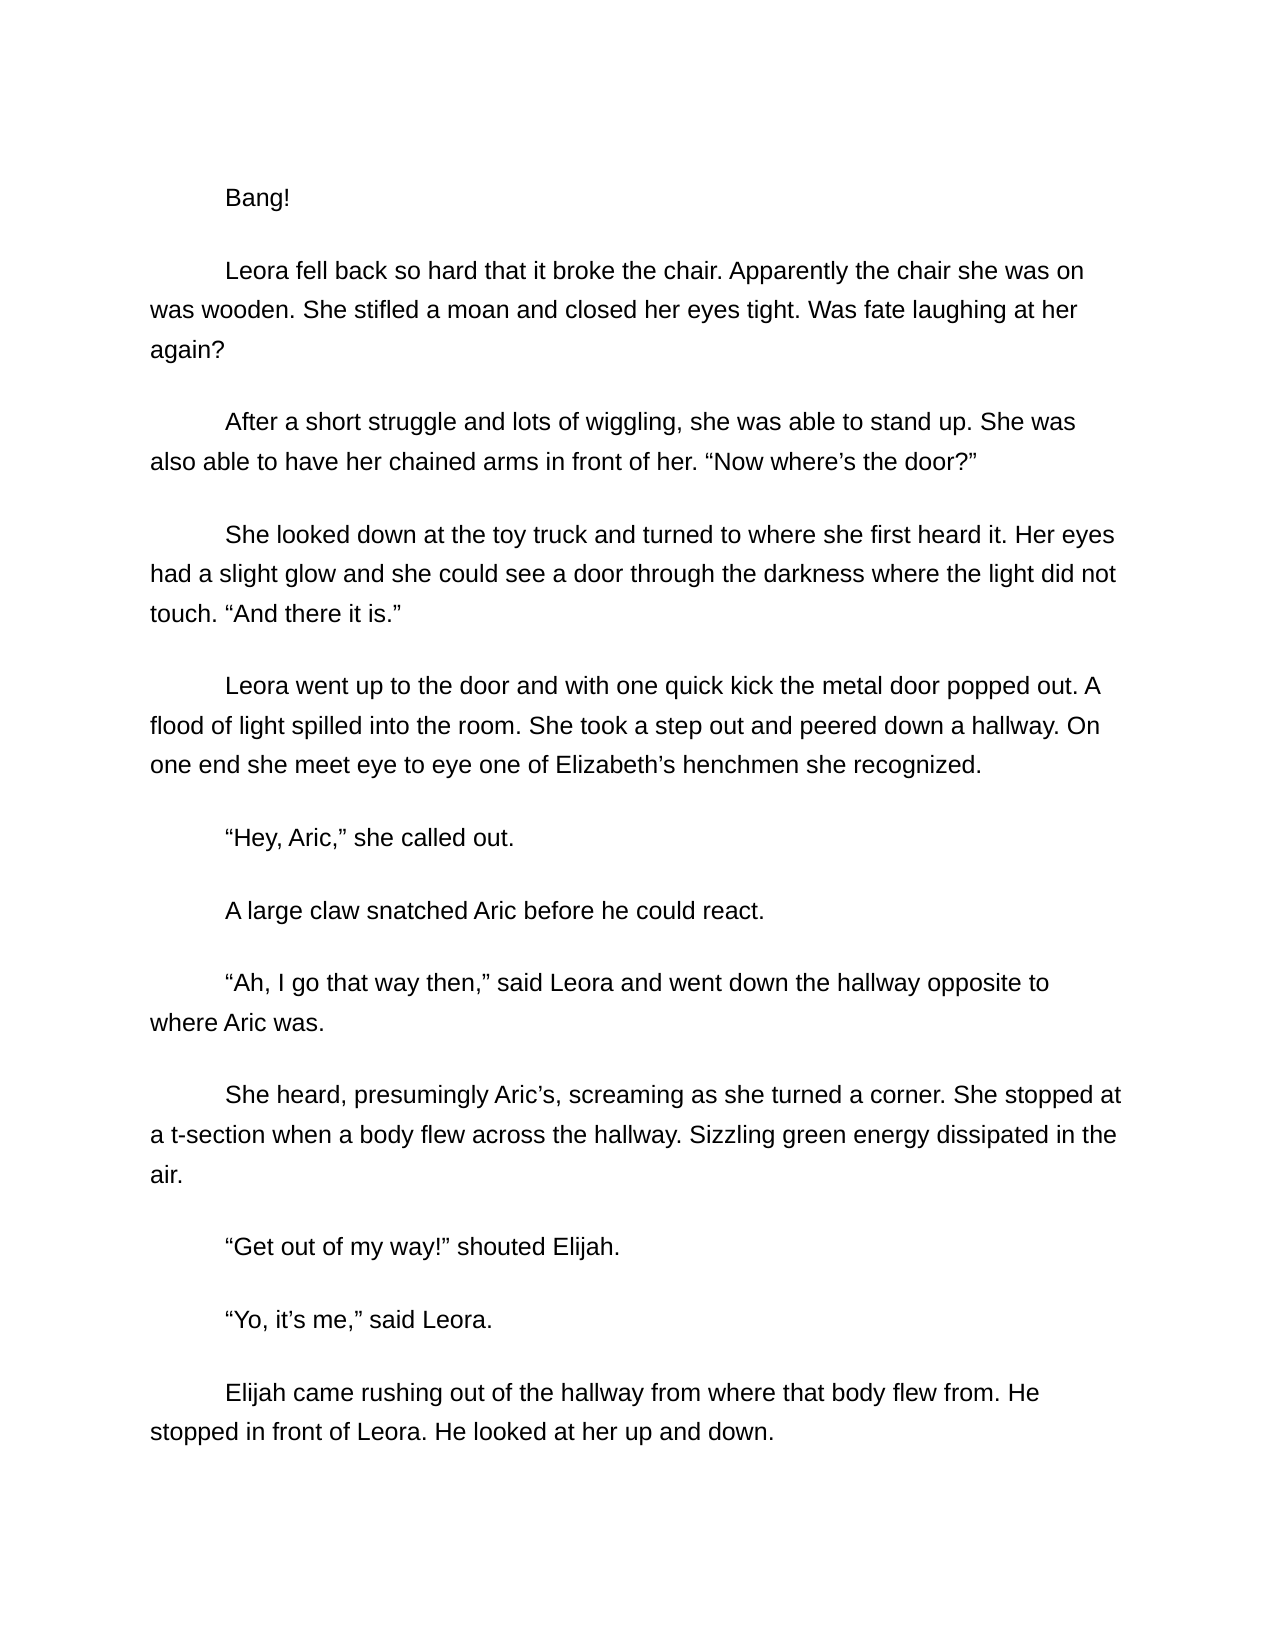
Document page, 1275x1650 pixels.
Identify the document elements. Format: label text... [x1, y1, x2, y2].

text After a short struggle and lots of wiggling, she was able to stand up. She was also able to have her chained arms in front of her. “Now where’s the door?” [150, 407, 1125, 476]
text “Hey, Aric,” she called out. [150, 823, 1125, 852]
text Bang! [150, 183, 1125, 212]
text “Ah, I go that way then,” said Leora and went down the hallway opposite to where Aric was. [150, 968, 1125, 1037]
text Elijah came rushing out of the hallway from where that body flew from. He stopped in front of Leora. He looked at her up and down. [150, 1377, 1125, 1446]
text Leora fell back so hard that it broke the chair. Apparently the chair she was on was wooden. She stifled a moan and closed her eyes tight. Was fate laughing at her again? [150, 256, 1125, 363]
text “Get out of my way!” shouted Elijah. [150, 1232, 1125, 1261]
text A large claw snatched Aric before he could react. [150, 896, 1125, 924]
text She heard, presumingly Aric’s, screaming as she turned a corner. She stopped at a t-section when a body flew across the hallway. Sizzling green energy dissipated in the air. [150, 1081, 1125, 1188]
text Leora went up to the door and with one quick kick the metal door popped out. A flood of light spilled into the room. She took a step out and peered down a hallway. On one end she meet eye to eye one of Elizabeth’s henchmen she recognized. [150, 671, 1125, 779]
text “Yo, it’s me,” said Leora. [150, 1305, 1125, 1334]
text She looked down at the toy truck and turned to where she first heard it. Her eyes had a slight glow and she could see a door through the darkness where the light did not touch. “And there it is.” [150, 519, 1125, 627]
